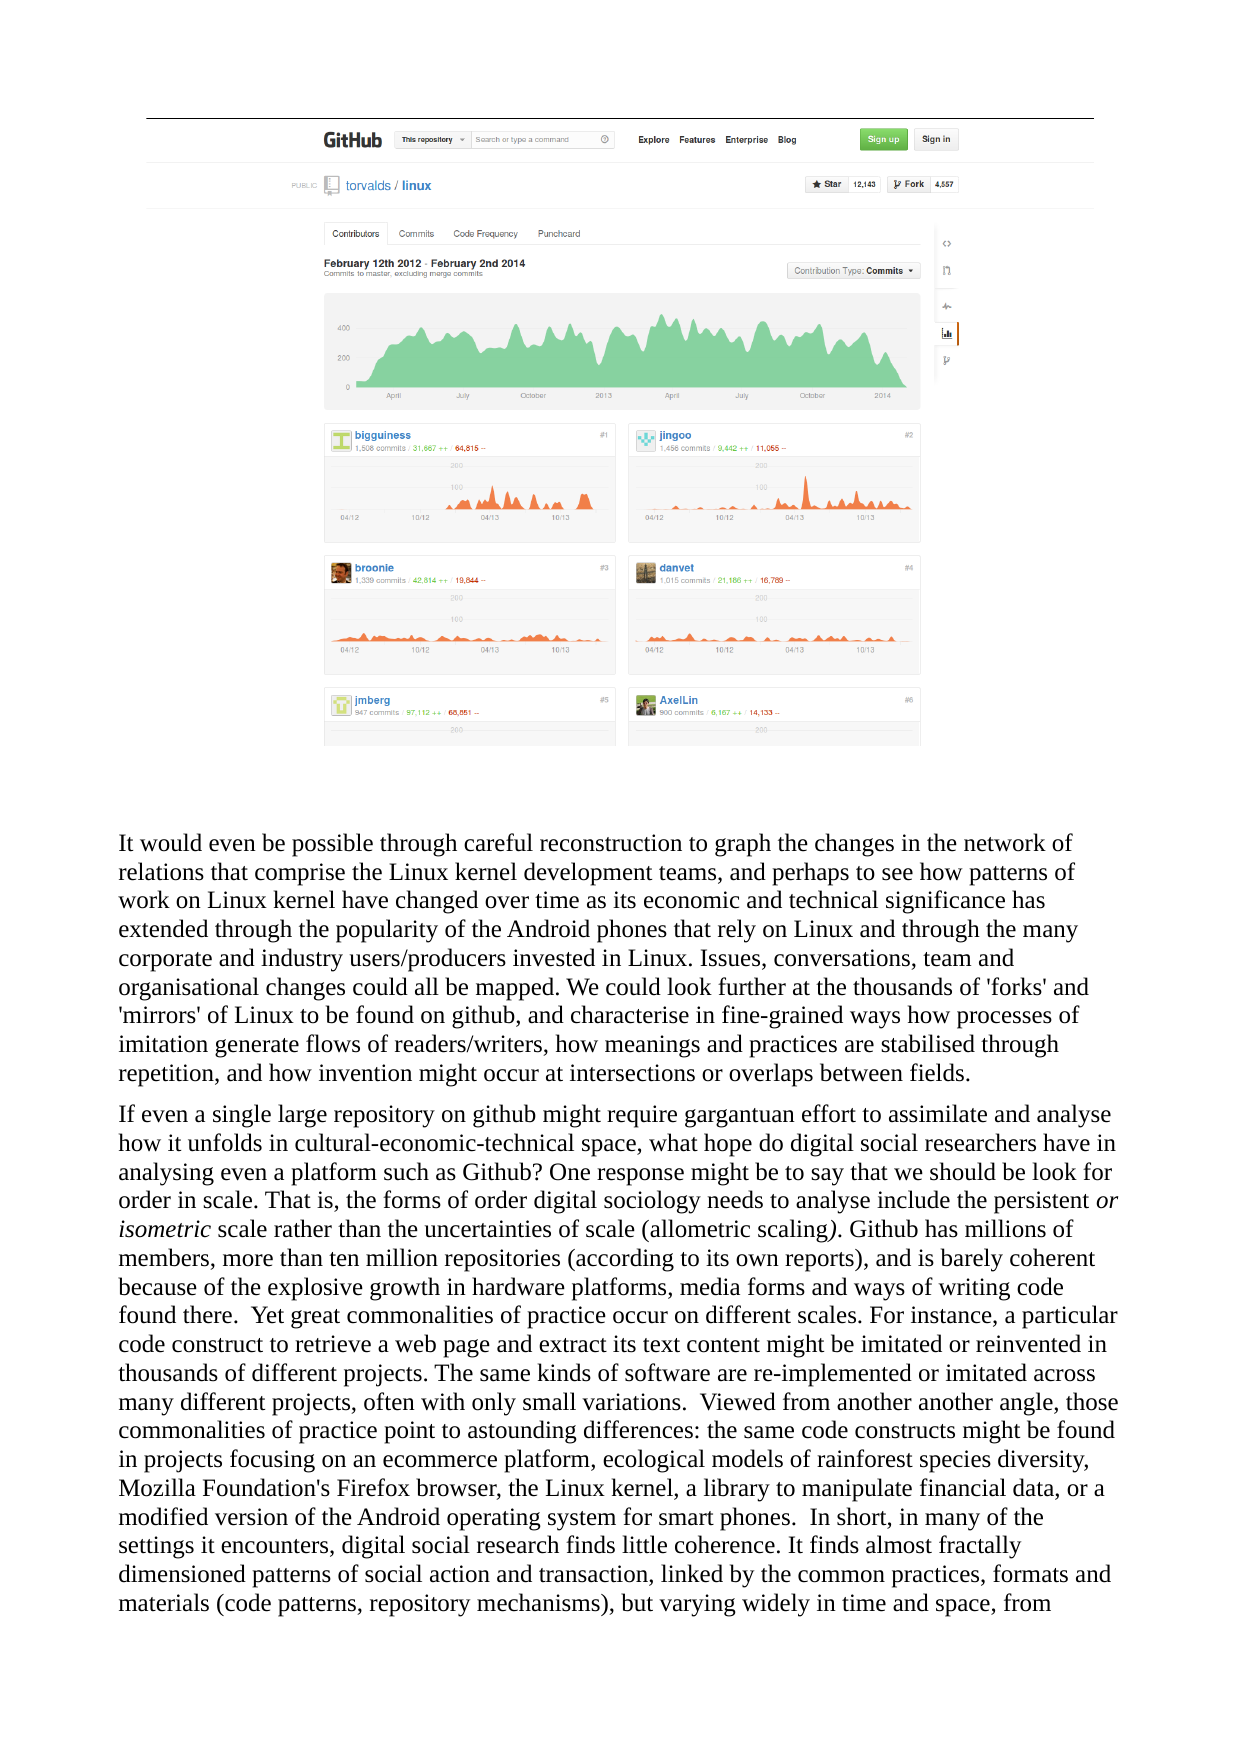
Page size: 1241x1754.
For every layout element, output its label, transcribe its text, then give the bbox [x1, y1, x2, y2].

text If even a single large repository on github might require gargantuan effort to assimilate and analyse how it unfolds in cultural-economic-technical space, what hope do digital social researchers have in analysing even a platform such as Github? One response might be to say that we should be look for order in scale. That is, the forms of order digital sociology needs to analyse include the persistent or isometric scale rather than the uncertainties of scale (allometric scaling). Github has millions of members, more than ten million repositories (according to its own reports), and is barely coherent because of the explosive growth in hardware platforms, media forms and ways of writing code found there. Yet great commonalities of practice occur on different scales. For instance, a particular code construct to retrieve a web page and extract its text content might be imitated or reinvented in thousands of different projects. The same kinds of software are re-implemented or imitated across many different projects, often with only small variations. Viewed from another another angle, those commonalities of practice point to astounding differences: the same code constructs might be found in projects focusing on an ecommerce platform, ecological models of rainforest species diversity, Mozilla Foundation's Firefox browser, the Linux kernel, a library to manipulate financial data, or a modified version of the Android operating system for smart phones. In short, in many of the settings it encounters, digital social research finds little coherence. It finds almost fractally dimensioned patterns of social action and transaction, linked by the common practices, formats and materials (code patterns, repository mechanisms), but varying widely in time and space, from [118, 1099, 1122, 1617]
text It would even be possible through careful reconstruction to graph the changes in the network of relations that comprise the Linux kernel development teams, and perhaps to see how patterns of work on Linux kernel have changed over time as its economic and technical significance has extended through the popularity of the Android phones that rely on Linux and through the many corporate and industry users/producers invested in Linux. Issues, conversations, team and organisational changes could all be mapped. We could look further at the thousands of 'forks' and 'mirrors' of Linux to be found on github, and characterise in fine-grained ways how processes of imitation generate flows of readers/writers, how meanings and practices are stabilised through repetition, and how invention might occur at intersections or overlaps between fields. [118, 828, 1122, 1087]
picture [146, 118, 1094, 746]
